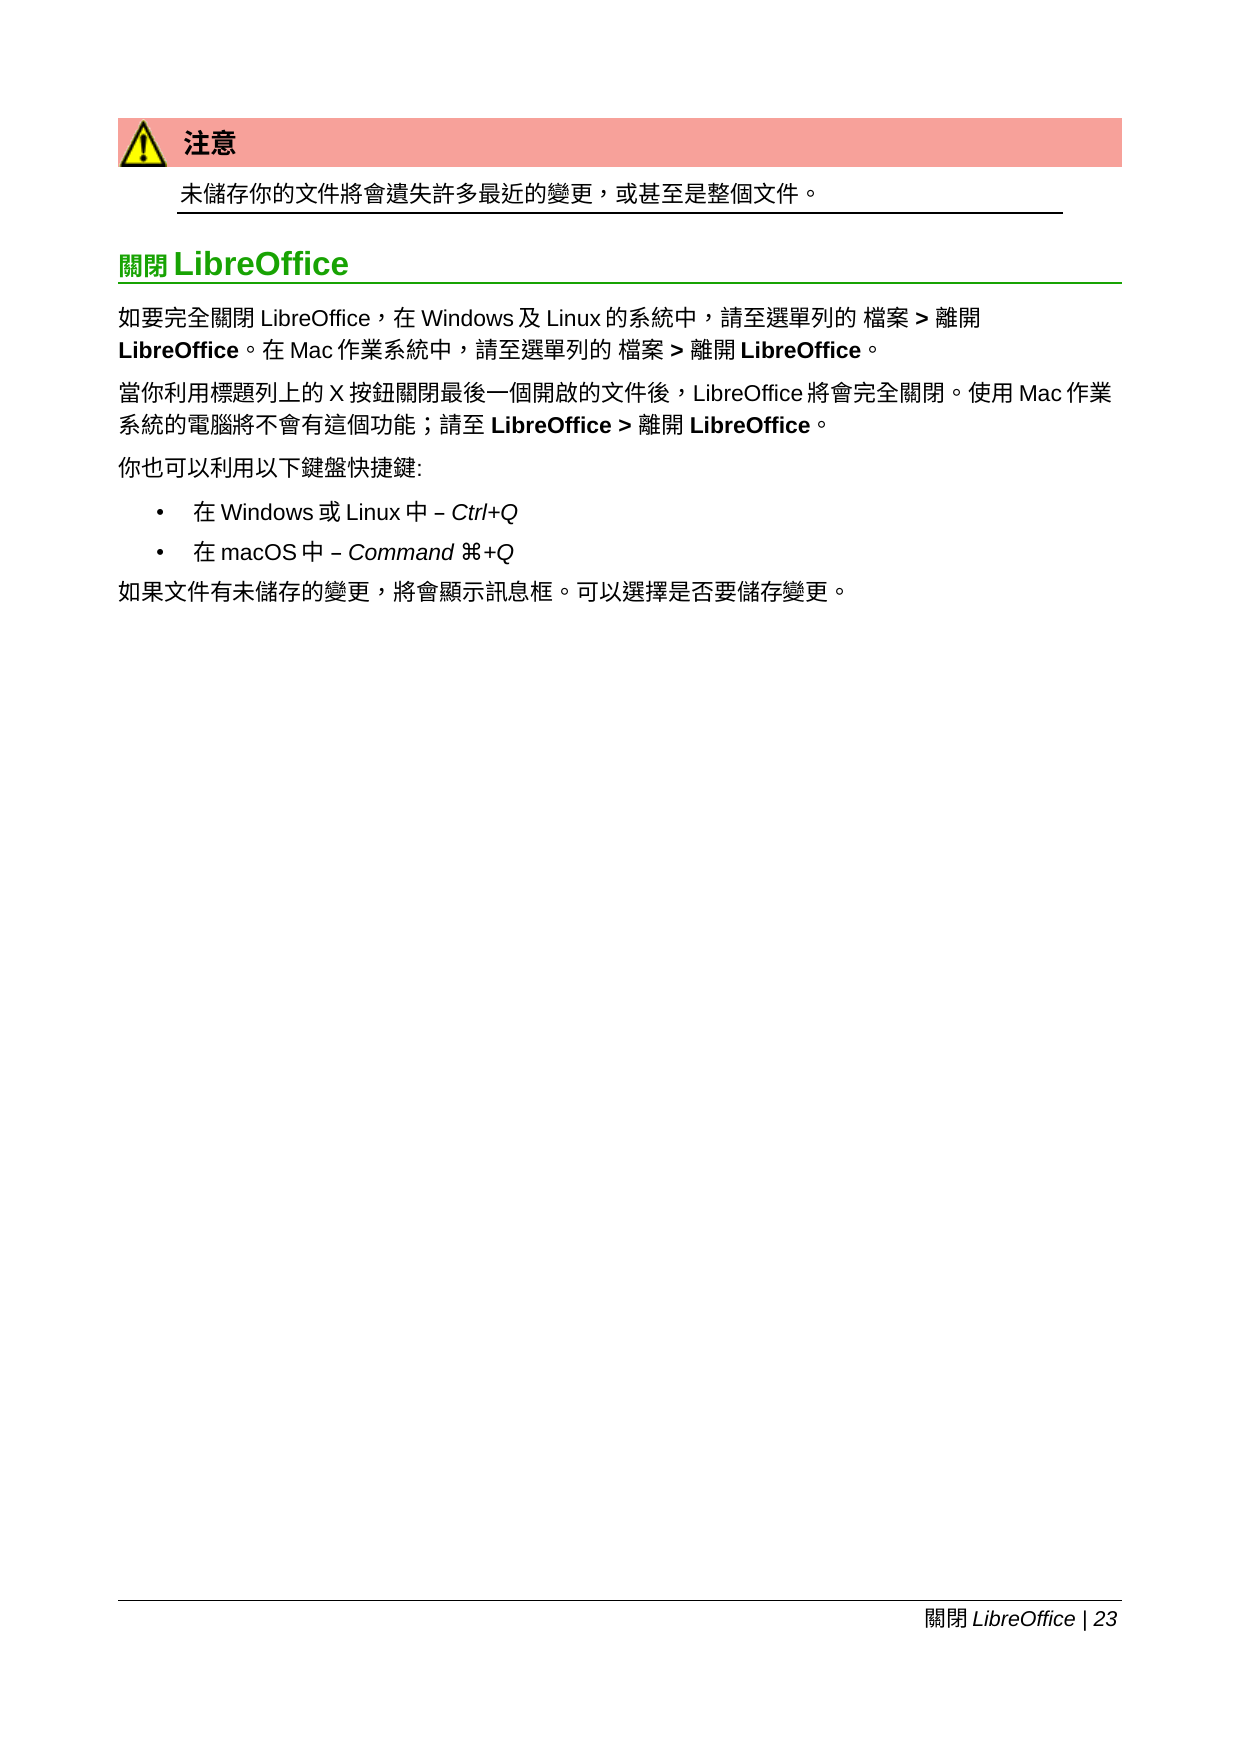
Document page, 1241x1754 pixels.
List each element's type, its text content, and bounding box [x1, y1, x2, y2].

picture [119, 119, 167, 167]
text 當你利用標題列上的X按鈕關閉最後一個開啟的文件後，LibreOffice將會完全關閉。使用Mac作業系統的電腦將不會有這個功能；請至 LibreOffice > 離開 LibreOffice。 [118, 377, 1122, 440]
text 未儲存你的文件將會遺失許多最近的變更，或甚至是整個文件。 [177, 175, 1063, 212]
list 在Windows或Linux中 – Ctrl+Q [156, 496, 1122, 527]
text 如要完全關閉LibreOffice，在Windows及Linux的系統中，請至選單列的 檔案 > 離開LibreOffice。在Mac作業系統中，請至選單列的 檔案 > 離開LibreOffice。 [118, 302, 1122, 365]
subtitle 關閉LibreOffice [118, 244, 1122, 282]
list 在macOS中 – Command ⌘+Q [156, 536, 1122, 567]
text 如果文件有未儲存的變更，將會顯示訊息框。可以選擇是否要儲存變更。 [118, 576, 1122, 607]
text 你也可以利用以下鍵盤快捷鍵: [118, 452, 1122, 483]
subtitle 注意 [118, 118, 1122, 167]
